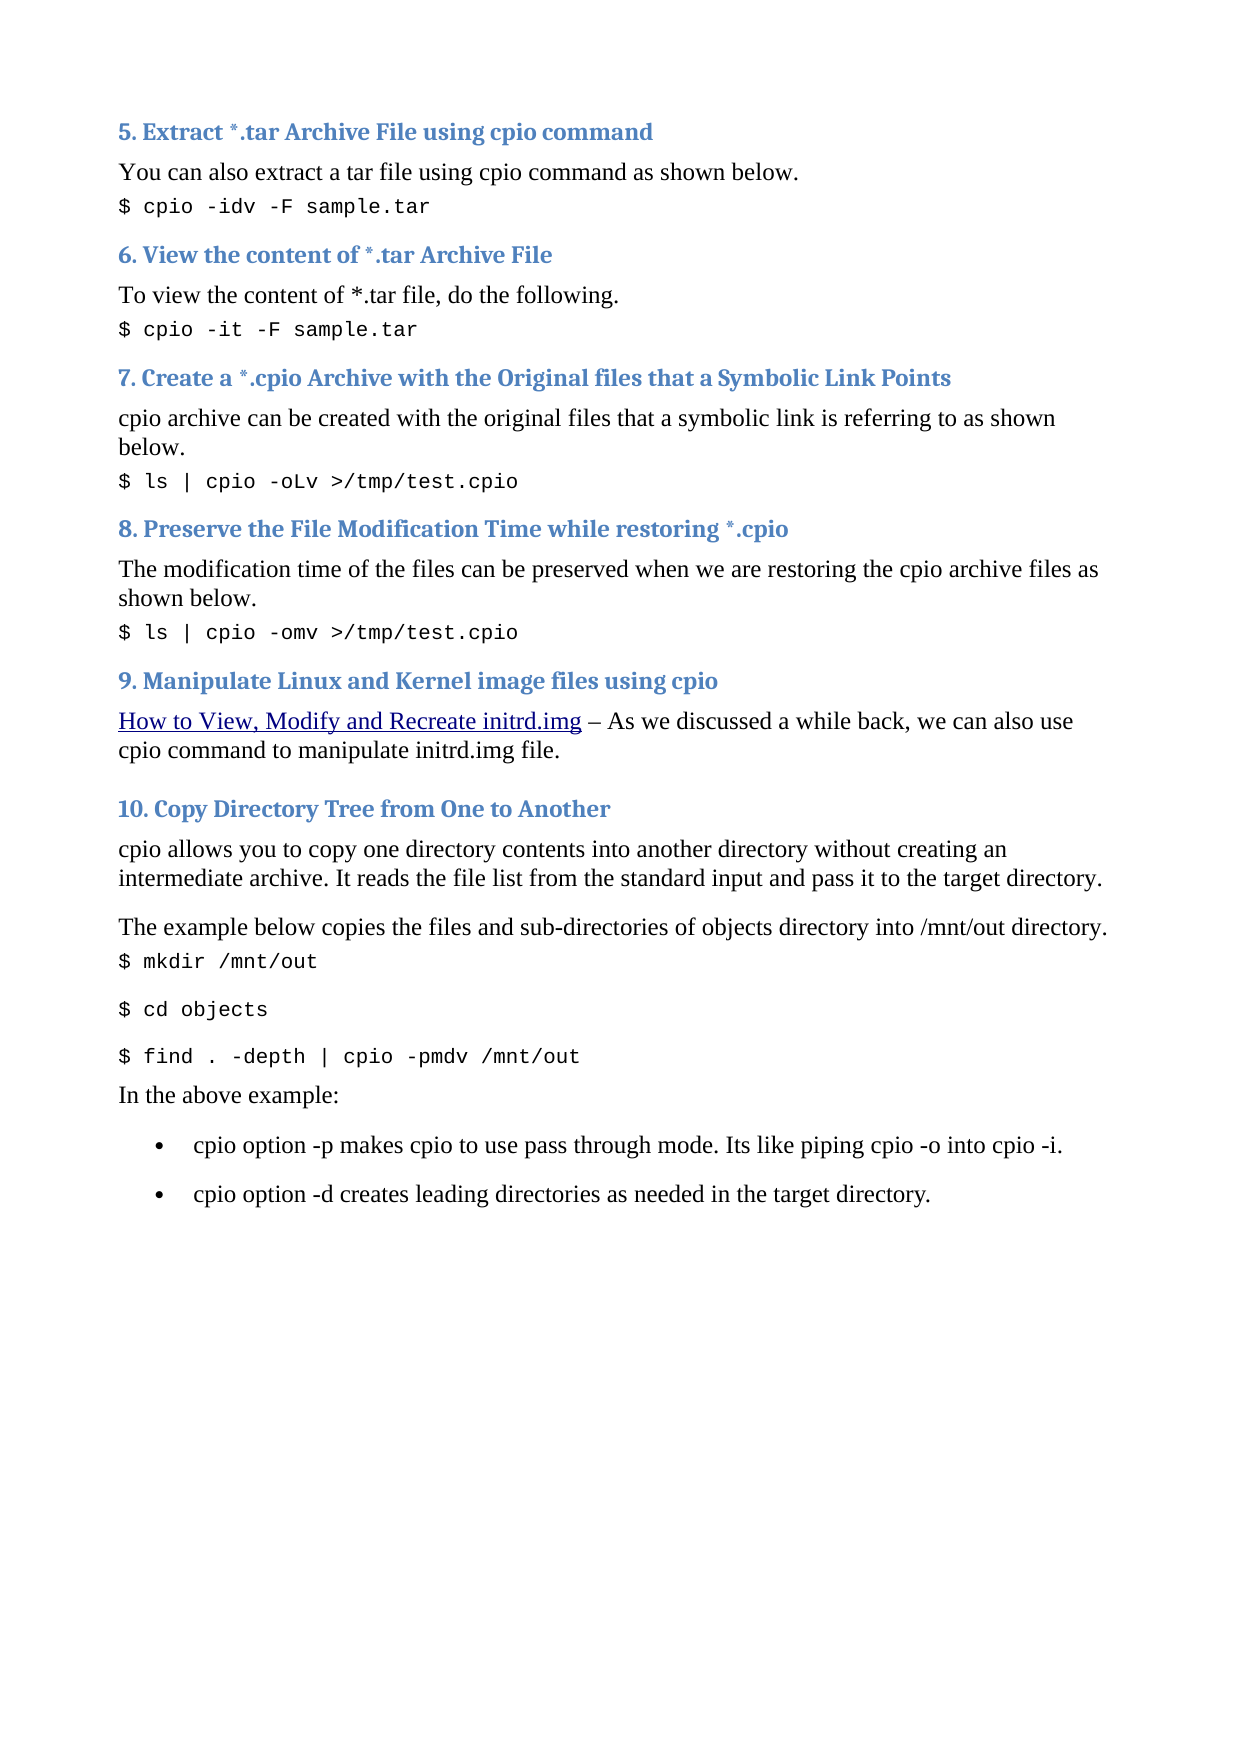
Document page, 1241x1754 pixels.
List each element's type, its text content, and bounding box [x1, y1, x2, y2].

text $ ls | cpio -omv >/tmp/test.cpio [118, 622, 1122, 646]
text cpio allows you to copy one directory contents into another directory without creating an intermediate archive. It reads the file list from the standard input and pass it to the target directory. [118, 834, 1122, 891]
subtitle 9. Manipulate Linux and Kernel image files using cpio [118, 667, 1122, 696]
text You can also extract a tar file using cpio command as shown below. [118, 157, 1122, 186]
text To view the content of *.tar file, do the following. [118, 280, 1122, 309]
subtitle 7. Create a *.cpio Archive with the Original files that a Symbolic Link Points [118, 364, 1122, 392]
list cpio option -d creates leading directories as needed in the target directory. [156, 1179, 1122, 1208]
subtitle 6. View the content of *.tar Archive File [118, 241, 1122, 270]
subtitle 10. Copy Directory Tree from One to Another [118, 795, 1122, 823]
text $ cd objects [118, 999, 1122, 1022]
text $ mkdir /mnt/out [118, 951, 1122, 975]
subtitle 8. Preserve the File Modification Time while restoring *.cpio [118, 515, 1122, 544]
subtitle 5. Extract *.tar Archive File using cpio command [118, 118, 1122, 147]
text $ ls | cpio -oLv >/tmp/test.cpio [118, 471, 1122, 494]
text The modification time of the files can be preserved when we are restoring the cpio archive files as shown below. [118, 554, 1122, 612]
text In the above example: [118, 1080, 1122, 1109]
text $ cpio -it -F sample.tar [118, 319, 1122, 343]
list cpio option -p makes cpio to use pass through mode. Its like piping cpio -o into cpio -i. [156, 1130, 1122, 1158]
text How to View, Modify and Recreate initrd.img – As we discussed a while back, we can also use cpio command to manipulate initrd.img file. [118, 706, 1122, 763]
text The example below copies the files and sub-directories of objects directory into /mnt/out directory. [118, 912, 1122, 941]
text cpio archive can be created with the original files that a symbolic link is referring to as shown below. [118, 403, 1122, 460]
text $ cpio -idv -F sample.tar [118, 196, 1122, 220]
text $ find . -depth | cpio -pmdv /mnt/out [118, 1046, 1122, 1070]
